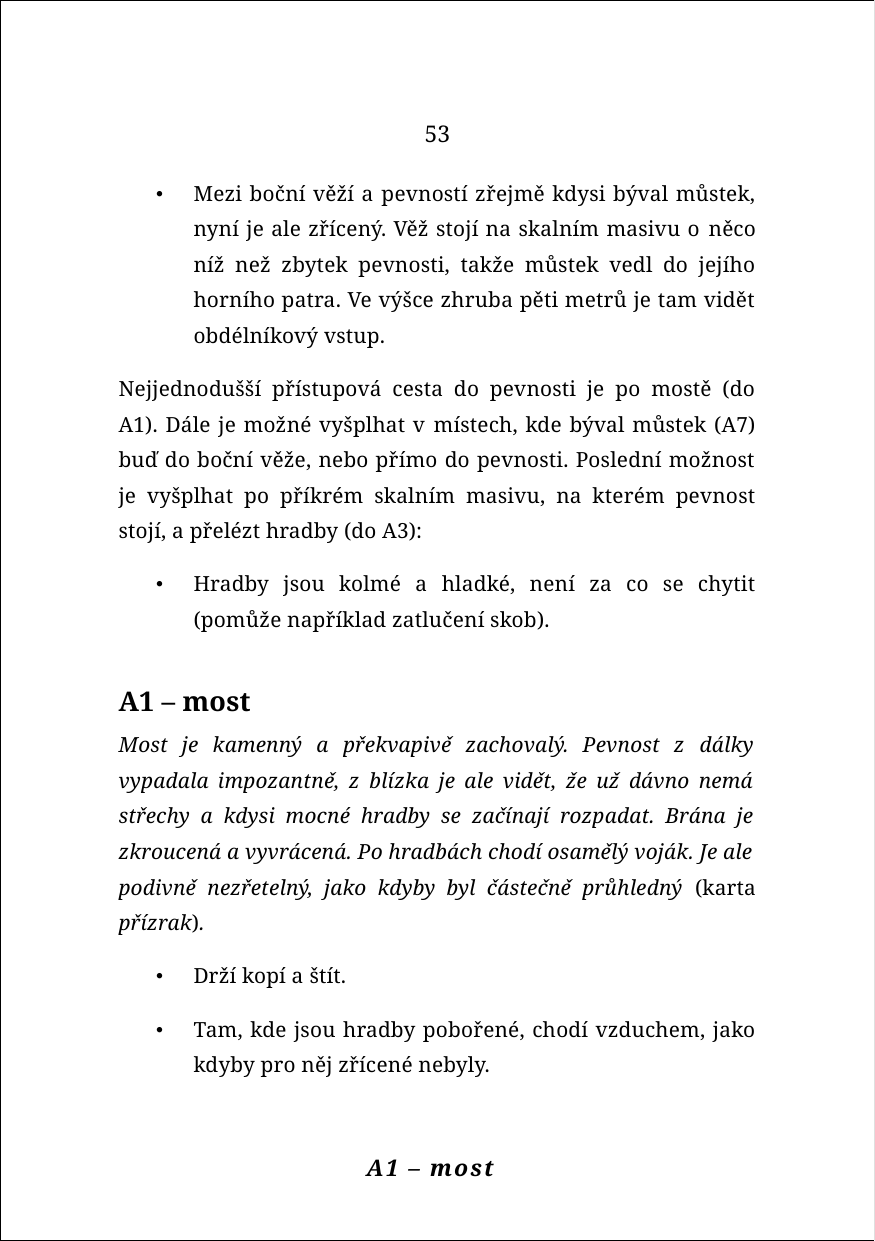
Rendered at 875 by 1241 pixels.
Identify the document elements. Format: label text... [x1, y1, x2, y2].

subtitle A1 – most [118, 682, 756, 719]
text Most je kamenný a⁠ překvapivě zachovalý. Pevnost z⁠ dálky vypadala impozantně, z⁠ blízka je ale vidět, že už dávno nemá střechy a⁠ kdysi mocné hradby se začínají rozpadat. Brána je zkroucená a⁠ vyvrácená. Po hradbách chodí osamělý voják. Je ale podivně nezřetelný, jako kdyby byl částečně průhledný (karta přízrak). [118, 731, 756, 937]
list Tam, kde jsou hradby pobořené, chodí vzduchem, jako kdyby pro něj zřícené nebyly. [156, 1015, 756, 1079]
list Drží kopí a⁠ štít. [156, 961, 756, 990]
list Mezi boční věží a⁠ pevností zřejmě kdysi býval můstek, nyní je ale zřícený. Věž stojí na skalním masivu o⁠ něco níž než zbytek pevnosti, takže můstek vedl do jejího horního patra. Ve výšce zhruba pěti metrů je tam vidět obdélníkový vstup. [156, 179, 756, 349]
list Hradby jsou kolmé a⁠ hladké, není za co se chytit (pomůže například zatlučení skob). [156, 569, 756, 633]
text Nejjednodušší přístupová cesta do pevnosti je po mostě (do A1). Dále je možné vyšplhat v⁠ místech, kde býval můstek (A7) buď do boční věže, nebo přímo do pevnosti. Poslední možnost je vyšplhat po příkrém skalním masivu, na kterém pevnost stojí, a⁠ přelézt hradby (do A3): [118, 374, 756, 545]
